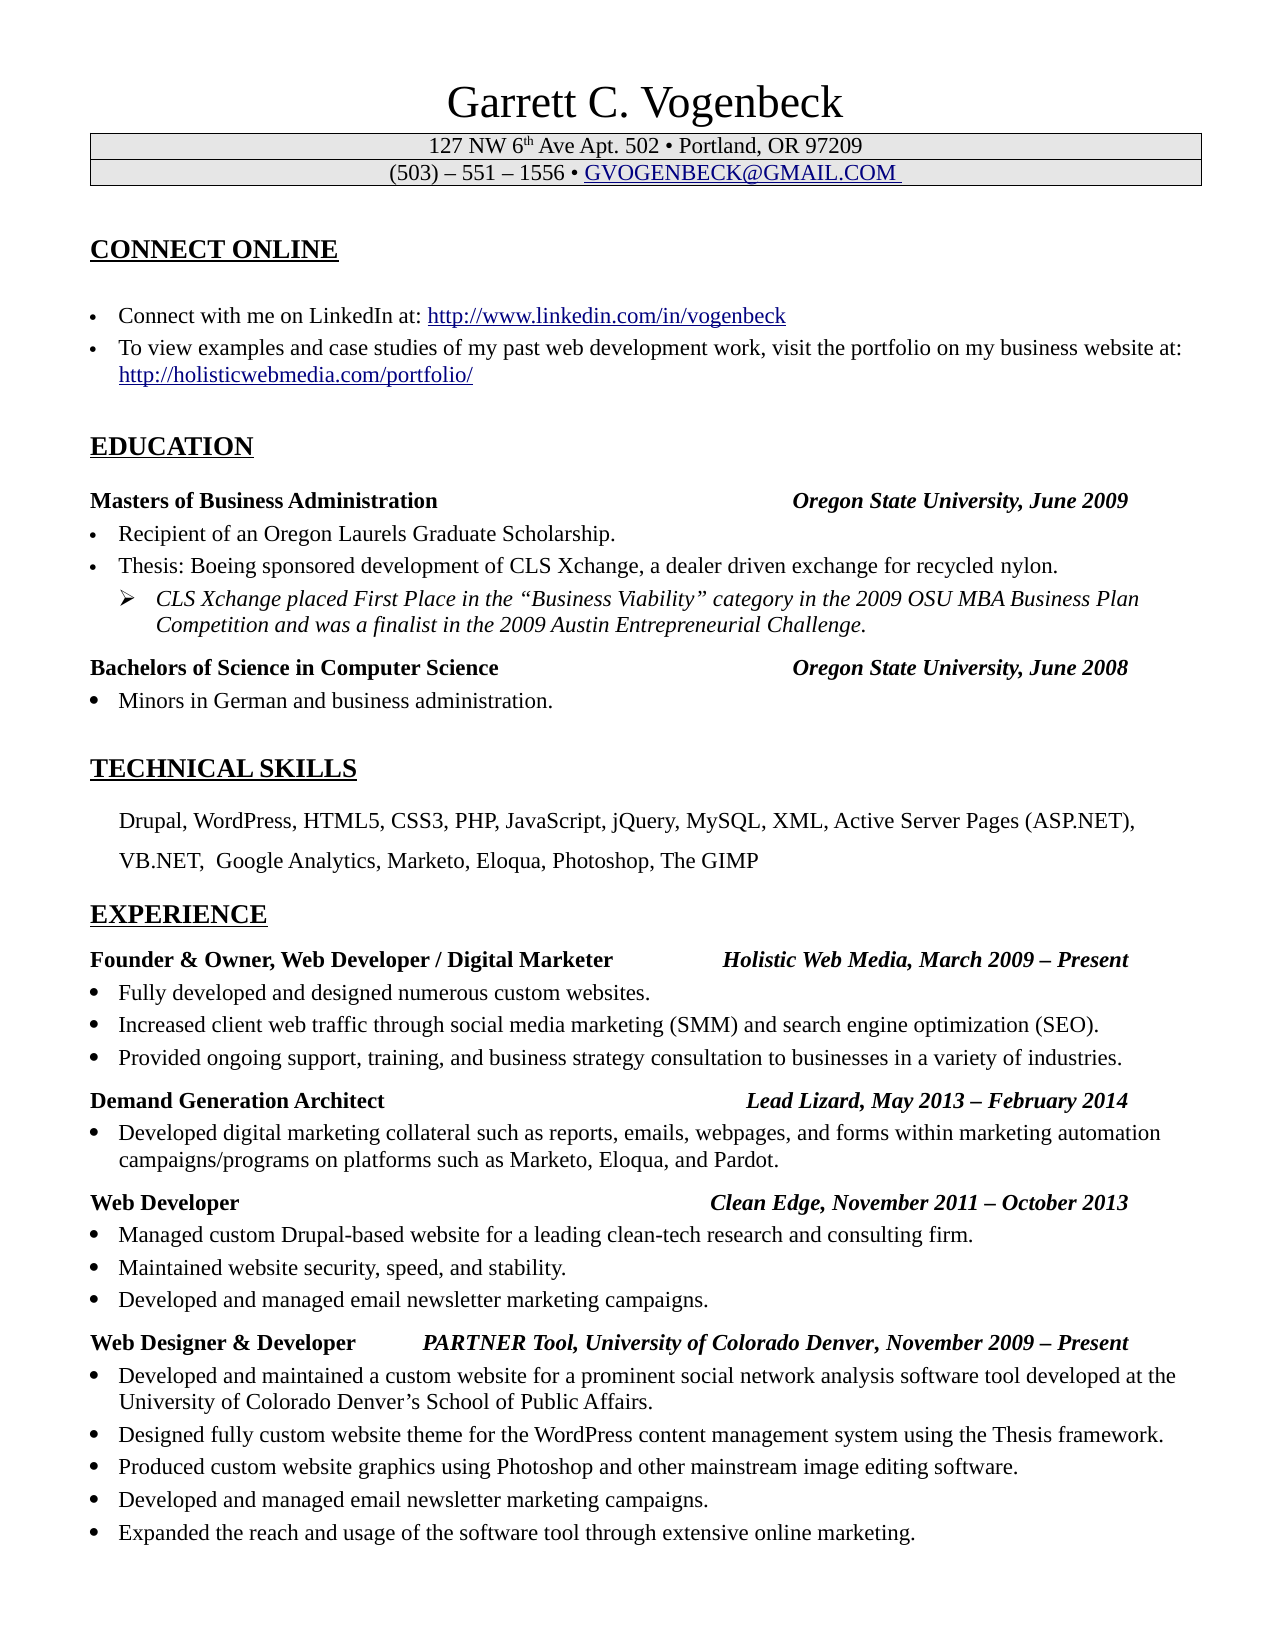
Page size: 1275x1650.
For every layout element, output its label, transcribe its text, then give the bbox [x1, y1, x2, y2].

text EXPERIENCE [90, 899, 1200, 930]
list Expanded the reach and usage of the software tool through extensive online marketing. [90, 1519, 1200, 1545]
list Maintained website security, speed, and stability. [90, 1254, 1200, 1280]
text Web Designer & Developer PARTNER Tool, University of Colorado Denver, November 2009 – Present [90, 1329, 1200, 1356]
list Developed and maintained a custom website for a prominent social network analysis software tool developed at the University of Colorado Denver’s School of Public Affairs. [90, 1362, 1200, 1414]
list Produced custom website graphics using Photoshop and other mainstream image editing software. [90, 1453, 1200, 1480]
list Provided ongoing support, training, and business strategy consultation to businesses in a variety of industries. [90, 1044, 1200, 1070]
list Connect with me on LinkedIn at: http://www.linkedin.com/in/vogenbeck [90, 302, 1200, 328]
list Fully developed and designed numerous custom websites. [90, 979, 1200, 1005]
text Bachelors of Science in Computer Science Oregon State University, June 2008 [90, 654, 1200, 681]
text Drupal, WordPress, HTML5, CSS3, PHP, JavaScript, jQuery, MySQL, XML, Active Server Pages (ASP.NET), VB.NET, Google Analytics, Marketo, Eloqua, Photoshop, The GIMP [118, 807, 1179, 873]
text Web Developer Clean Edge, November 2011 – October 2013 [90, 1189, 1200, 1215]
list Minors in German and business administration. [90, 687, 1200, 739]
list Developed and managed email newsletter marketing campaigns. [90, 1286, 1200, 1313]
text Founder & Owner, Web Developer / Digital Marketer Holistic Web Media, March 2009 – Present [90, 946, 1200, 973]
list Managed custom Drupal-based website for a leading clean-tech research and consulting firm. [90, 1221, 1200, 1248]
list Developed and managed email newsletter marketing campaigns. [90, 1486, 1200, 1512]
list Thesis: Boeing sponsored development of CLS Xchange, a dealer driven exchange for recycled nylon. [90, 552, 1200, 579]
list CLS Xchange placed First Place in the “Business Viability” category in the 2009 OSU MBA Business Plan Competition and was a finalist in the 2009 Austin Entrepreneurial Challenge. [118, 585, 1200, 638]
list To view examples and case studies of my past web development work, visit the portfolio on my business website at: http://holisticwebmedia.com/portfolio/ [90, 334, 1200, 413]
text CONNECT ONLINE [90, 202, 1200, 295]
text TECHNICAL SKILLS [90, 752, 1200, 783]
text Demand Generation Architect Lead Lizard, May 2013 – February 2014 [90, 1087, 1200, 1113]
text EDUCATION Masters of Business Administration Oregon State University, June 2009 [90, 430, 1200, 514]
table_header 127 NW 6th Ave Apt. 502 • Portland, OR 97209 [91, 134, 1201, 159]
list Recipient of an Oregon Laurels Graduate Scholarship. [90, 520, 1200, 546]
list Designed fully custom website theme for the WordPress content management system using the Thesis framework. [90, 1421, 1200, 1447]
text Garrett C. Vogenbeck [90, 75, 1200, 128]
table_cell (503) – 551 – 1556 • GVOGENBECK@GMAIL.COM [91, 160, 1201, 185]
list Developed digital marketing collateral such as reports, emails, webpages, and forms within marketing automation campaigns/programs on platforms such as Marketo, Eloqua, and Pardot. [90, 1119, 1200, 1172]
list Increased client web traffic through social media marketing (SMM) and search engine optimization (SEO). [90, 1011, 1200, 1038]
